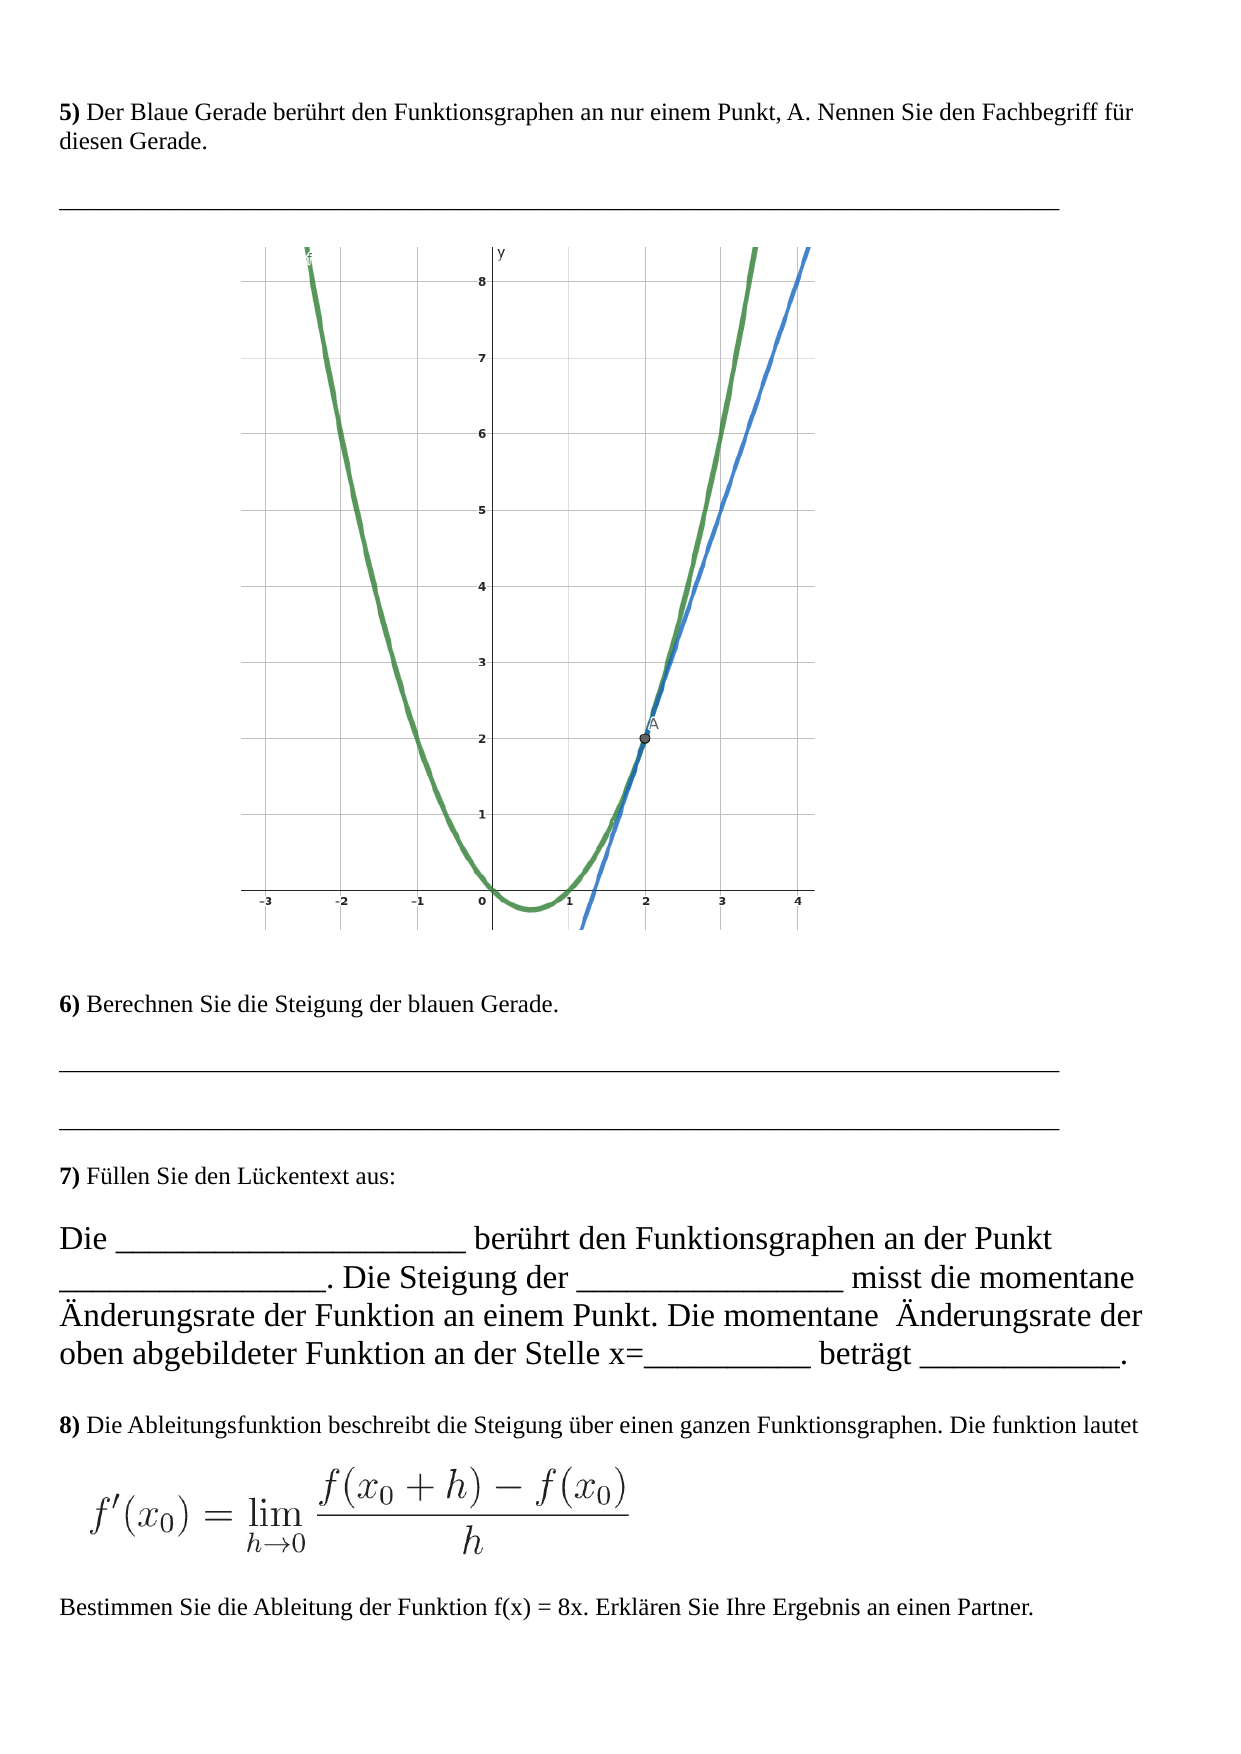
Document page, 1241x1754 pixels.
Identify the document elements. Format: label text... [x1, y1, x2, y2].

text ________________________________________________________________________________ [59, 1046, 1181, 1075]
text Bestimmen Sie die Ableitung der Funktion f(x) = 8x. Erklären Sie Ihre Ergebnis an einen Partner. [59, 1592, 1181, 1621]
picture [241, 247, 815, 930]
picture [81, 1464, 630, 1557]
text 6) Berechnen Sie die Steigung der blauen Gerade. [59, 989, 1181, 1017]
text ________________________________________________________________________________ [59, 184, 1181, 212]
text 7) Füllen Sie den Lückentext aus: [59, 1161, 1181, 1190]
text 8) Die Ableitungsfunktion beschreibt die Steigung über einen ganzen Funktionsgraphen. Die funktion lautet [59, 1410, 1181, 1439]
text Die _____________________ berührt den Funktionsgraphen an der Punkt ________________. Die Steigung der ________________ misst die momentane Änderungsrate der Funktion an einem Punkt. Die momentane Änderungsrate der oben abgebildeter Funktion an der Stelle x=__________ beträgt ____________. [59, 1219, 1181, 1372]
text ________________________________________________________________________________ [59, 1104, 1181, 1132]
text 5) Der Blaue Gerade berührt den Funktionsgraphen an nur einem Punkt, A. Nennen Sie den Fachbegriff für diesen Gerade. [59, 97, 1181, 155]
